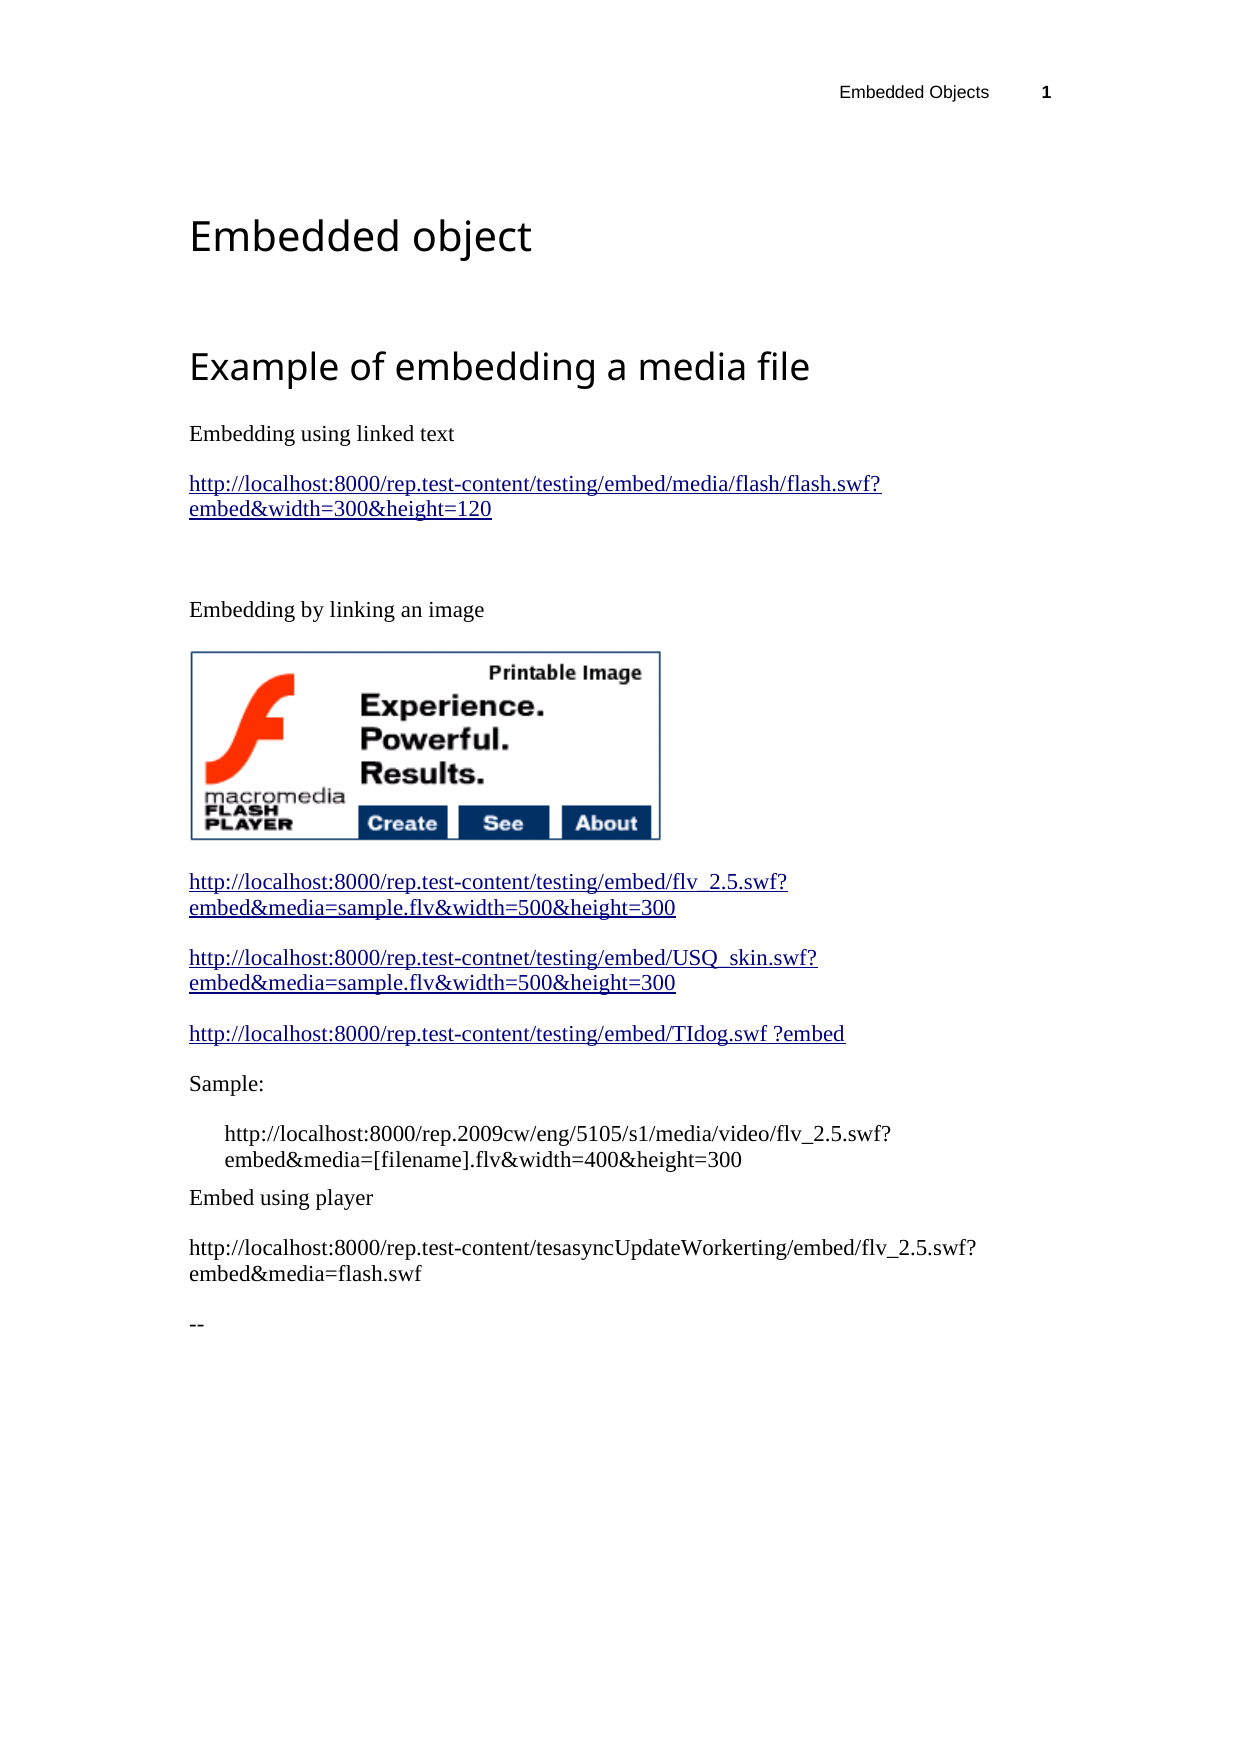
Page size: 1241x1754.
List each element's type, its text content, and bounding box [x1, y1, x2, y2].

text http://localhost:8000/rep.2009cw/eng/5105/s1/media/video/flv_2.5.swf?embed&media=[filename].flv&width=400&height=300 [224, 1121, 1051, 1172]
text http://localhost:8000/rep.test-content/testing/embed/TIdog.swf ?embed [189, 1021, 1051, 1046]
text -- [189, 1311, 1051, 1336]
text Embed using player [189, 1185, 1051, 1210]
text Example of embedding a media file [189, 341, 1051, 392]
text http://localhost:8000/rep.test-content/testing/embed/media/flash/flash.swf?embed&width=300&height=120 [189, 471, 1051, 522]
text Embedding by linking an image [189, 597, 1051, 622]
title Embedded object [189, 207, 1051, 264]
text Sample: [189, 1071, 1051, 1096]
text http://localhost:8000/rep.test-content/tesasyncUpdateWorkerting/embed/flv_2.5.swf?embed&media=flash.swf [189, 1235, 1051, 1286]
text http://localhost:8000/rep.test-content/testing/embed/flv_2.5.swf?embed&media=sample.flv&width=500&height=300 [189, 869, 1051, 920]
text http://localhost:8000/rep.test-contnet/testing/embed/USQ_skin.swf?embed&media=sample.flv&width=500&height=300 [189, 945, 1051, 996]
text Embedding using linked text [189, 421, 1051, 446]
picture [188, 647, 664, 845]
